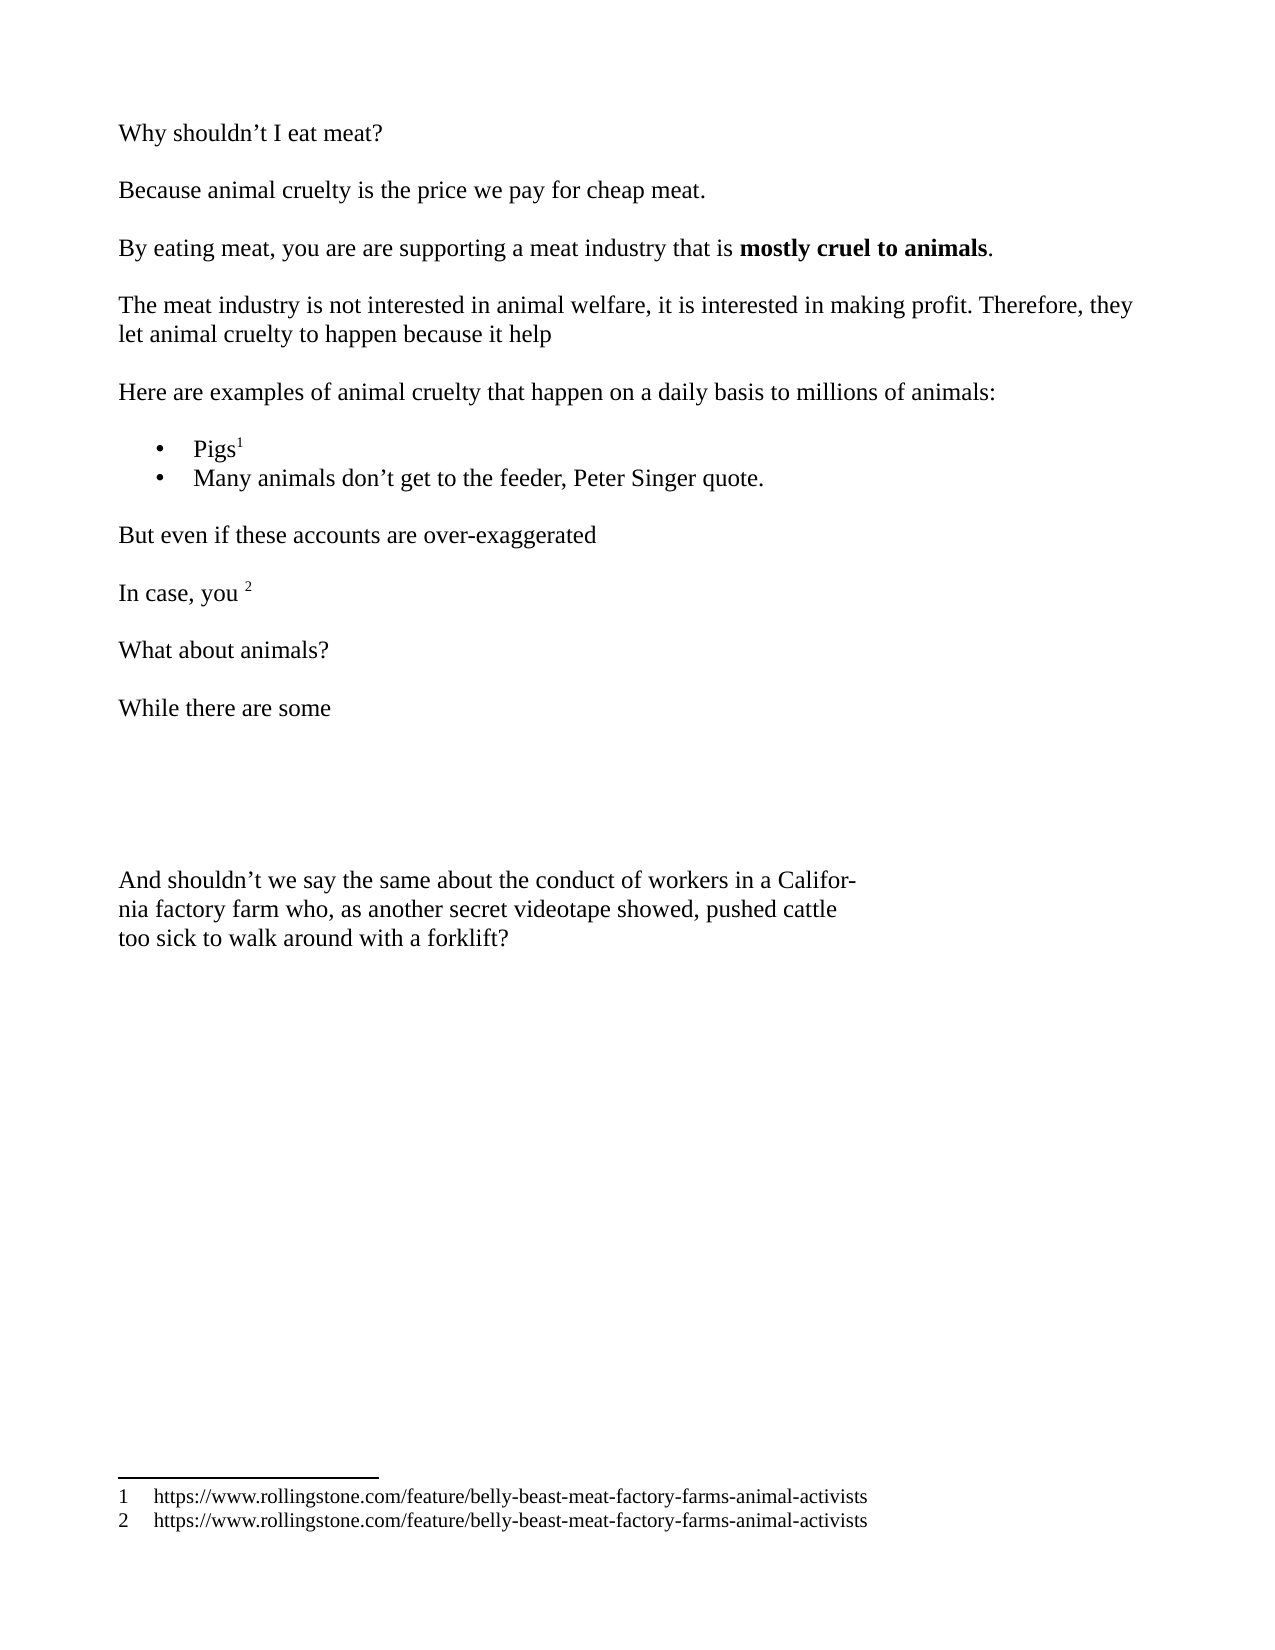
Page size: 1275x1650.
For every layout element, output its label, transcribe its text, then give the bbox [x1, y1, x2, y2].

text https://www.rollingstone.com/feature/belly-beast-meat-factory-farms-animal-activists [118, 1508, 1157, 1532]
text Here are examples of animal cruelty that happen on a daily basis to millions of animals: [118, 377, 1157, 406]
text By eating meat, you are are supporting a meat industry that is mostly cruel to animals. [118, 233, 1157, 262]
text In case, you [118, 578, 1157, 607]
text nia factory farm who, as another secret videotape showed, pushed cattle [118, 894, 1157, 923]
text What about animals? [118, 636, 1157, 664]
list Many animals don’t get to the feeder, Peter Singer quote. [156, 463, 1157, 492]
text While there are some [118, 693, 1157, 722]
list Pigs [156, 434, 1157, 463]
text Because animal cruelty is the price we pay for cheap meat. [118, 176, 1157, 204]
text But even if these accounts are over-exaggerated [118, 521, 1157, 549]
text And shouldn’t we say the same about the conduct of workers in a Califor- [118, 866, 1157, 894]
text too sick to walk around with a forklift? [118, 923, 1157, 952]
text The meat industry is not interested in animal welfare, it is interested in making profit. Therefore, they let animal cruelty to happen because it help [118, 291, 1157, 348]
text Why shouldn’t I eat meat? [118, 118, 1157, 147]
list https://www.rollingstone.com/feature/belly-beast-meat-factory-farms-animal-activists [118, 1484, 1157, 1508]
